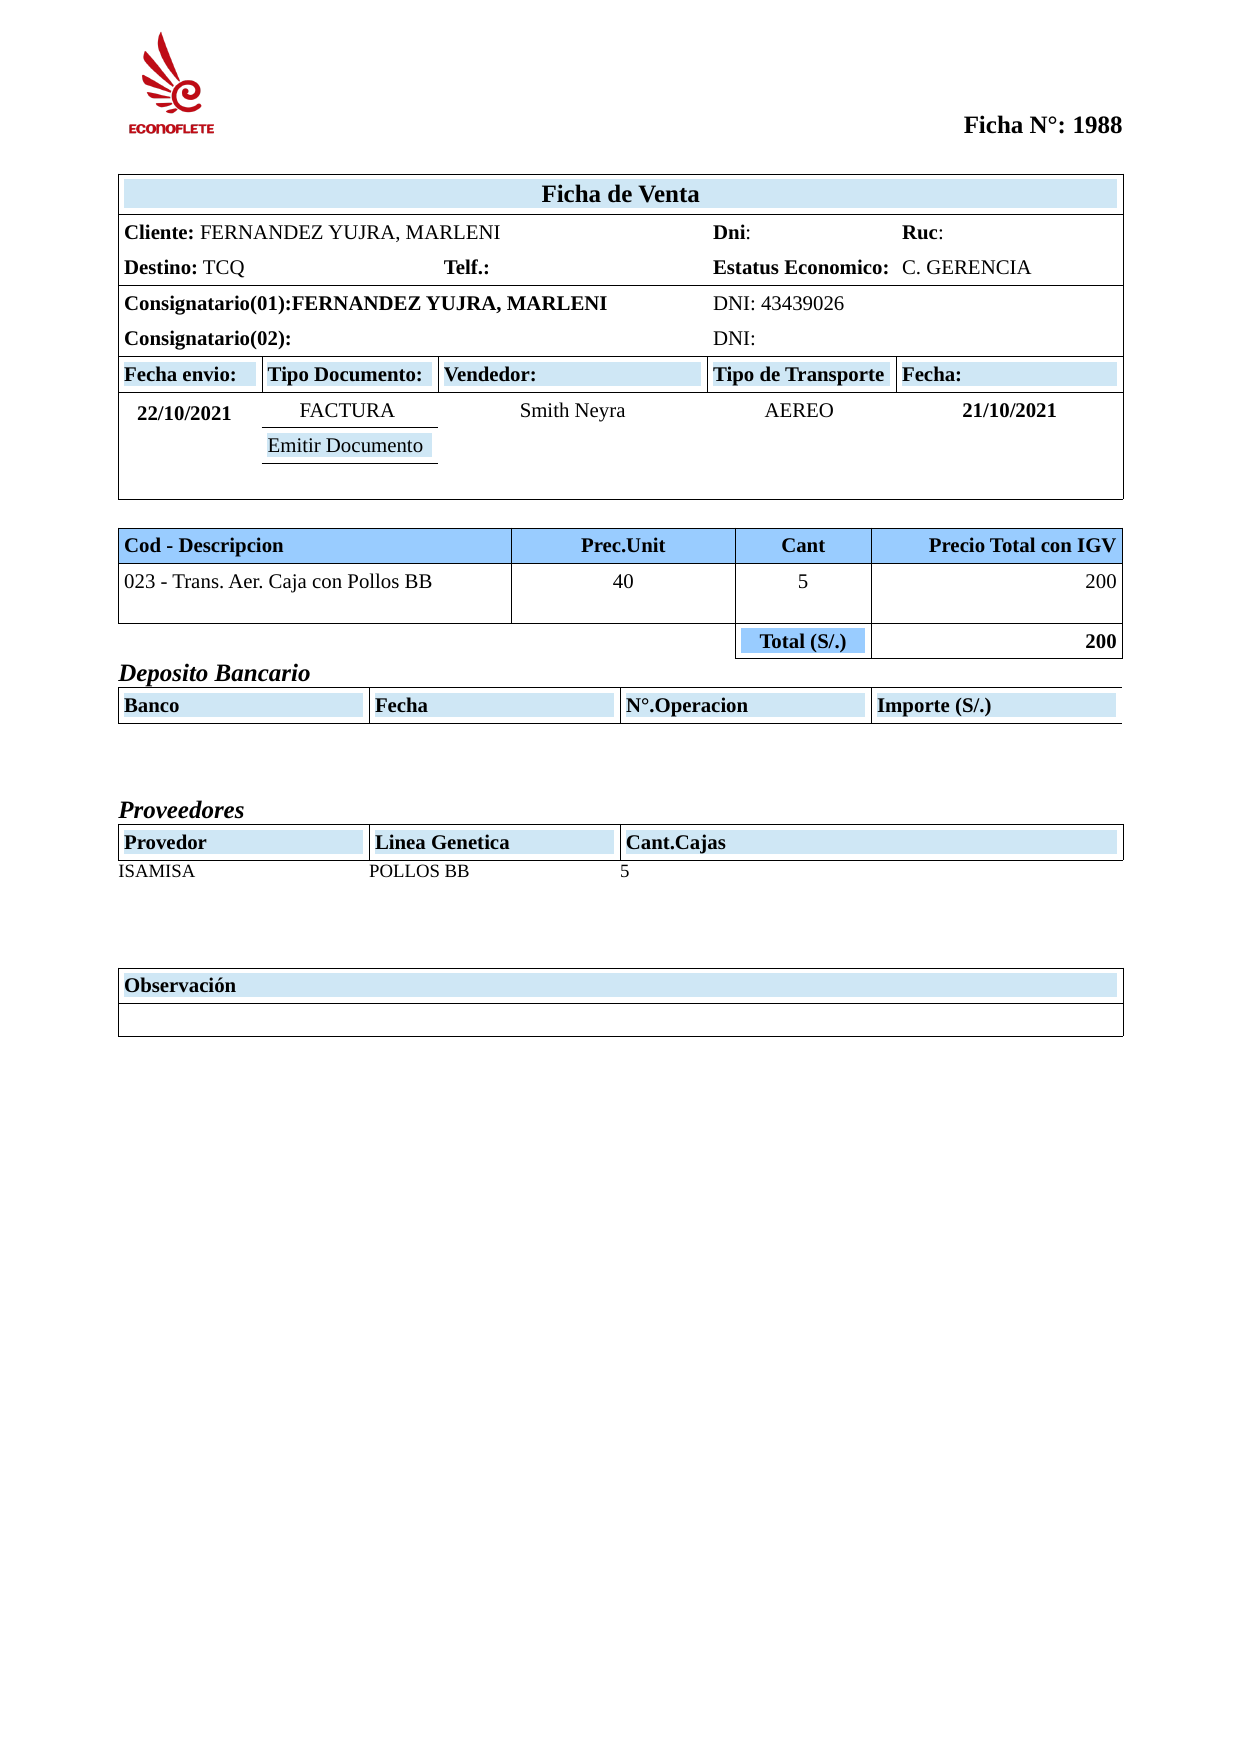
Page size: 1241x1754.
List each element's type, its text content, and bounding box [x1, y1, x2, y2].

table_cell [118, 771, 369, 795]
table_header Observación [119, 969, 1123, 1003]
table_cell Fecha: [897, 357, 1123, 392]
table_header Banco [119, 688, 369, 723]
table_cell ISAMISA [118, 861, 369, 881]
table_cell [620, 724, 871, 747]
table_cell AEREO [707, 393, 896, 498]
table_cell [511, 624, 735, 658]
table_header Fecha [370, 688, 620, 723]
table_header Cant [736, 529, 871, 563]
picture [118, 31, 225, 134]
table_cell [118, 924, 369, 946]
table_header N°.Operacion [621, 688, 871, 723]
table_cell 200 [872, 624, 1122, 658]
table_cell DNI: 43439026 [707, 286, 1123, 321]
table_cell [118, 903, 369, 924]
table_cell [369, 946, 620, 967]
table_cell Smith Neyra [438, 393, 707, 498]
table_cell 21/10/2021 [896, 393, 1123, 498]
table_cell [119, 1004, 1123, 1036]
table_cell DNI: [707, 321, 1123, 356]
table_cell Tipo de Transporte [708, 357, 896, 392]
table_cell 5 [736, 564, 871, 623]
table_header Importe (S/.) [872, 688, 1122, 723]
table_cell Cliente: FERNANDEZ YUJRA, MARLENI [119, 215, 707, 249]
table_cell 40 [512, 564, 735, 623]
table_cell Tipo Documento: [263, 357, 438, 392]
table_cell [369, 924, 620, 946]
table_cell [369, 903, 620, 924]
table_cell [871, 724, 1122, 747]
table_cell [369, 771, 620, 795]
table_cell [118, 624, 511, 658]
table_header Cod - Descripcion [119, 529, 511, 563]
table_header Ficha de Venta [119, 175, 1123, 214]
table_cell [118, 881, 369, 903]
table_cell [871, 771, 1122, 795]
table_cell FACTURA [262, 393, 438, 427]
table_cell [620, 903, 1123, 924]
text Deposito Bancario [118, 658, 1122, 687]
table_cell 023 - Trans. Aer. Caja con Pollos BB [119, 564, 511, 623]
table_cell [118, 946, 369, 967]
table_cell [620, 946, 1123, 967]
table_cell [118, 747, 369, 771]
table_cell Emitir Documento [262, 428, 438, 463]
table_header Linea Genetica [370, 825, 620, 859]
table_cell Estatus Economico: [707, 249, 896, 285]
table_header Precio Total con IGV [872, 529, 1122, 563]
table_cell [369, 724, 620, 747]
text Proveedores [118, 795, 1122, 824]
table_cell Vendedor: [439, 357, 707, 392]
table_cell [871, 747, 1122, 771]
table_cell 200 [872, 564, 1122, 623]
table_header Prec.Unit [512, 529, 735, 563]
table_cell Dni: [707, 215, 896, 249]
table_cell [369, 747, 620, 771]
table_cell [118, 724, 369, 747]
table_cell POLLOS BB [369, 861, 620, 881]
table_cell Fecha envio: [119, 357, 262, 392]
table_cell [620, 881, 1123, 903]
table_cell [620, 771, 871, 795]
table_cell [620, 747, 871, 771]
table_cell Consignatario(01):FERNANDEZ YUJRA, MARLENI [119, 286, 707, 321]
table_cell Destino: TCQ [119, 249, 438, 285]
table_cell Ruc: [896, 215, 1123, 249]
table_cell Consignatario(02): [119, 321, 707, 356]
table_header Provedor [119, 825, 369, 859]
table_cell C. GERENCIA [896, 249, 1123, 285]
table_cell [620, 924, 1123, 946]
table_cell Total (S/.) [736, 624, 871, 658]
table_cell 5 [620, 861, 1123, 881]
table_header Cant.Cajas [621, 825, 1123, 859]
table_cell [369, 881, 620, 903]
table_cell Telf.: [438, 249, 707, 285]
table_cell [262, 464, 438, 498]
table_cell 22/10/2021 [119, 393, 262, 498]
